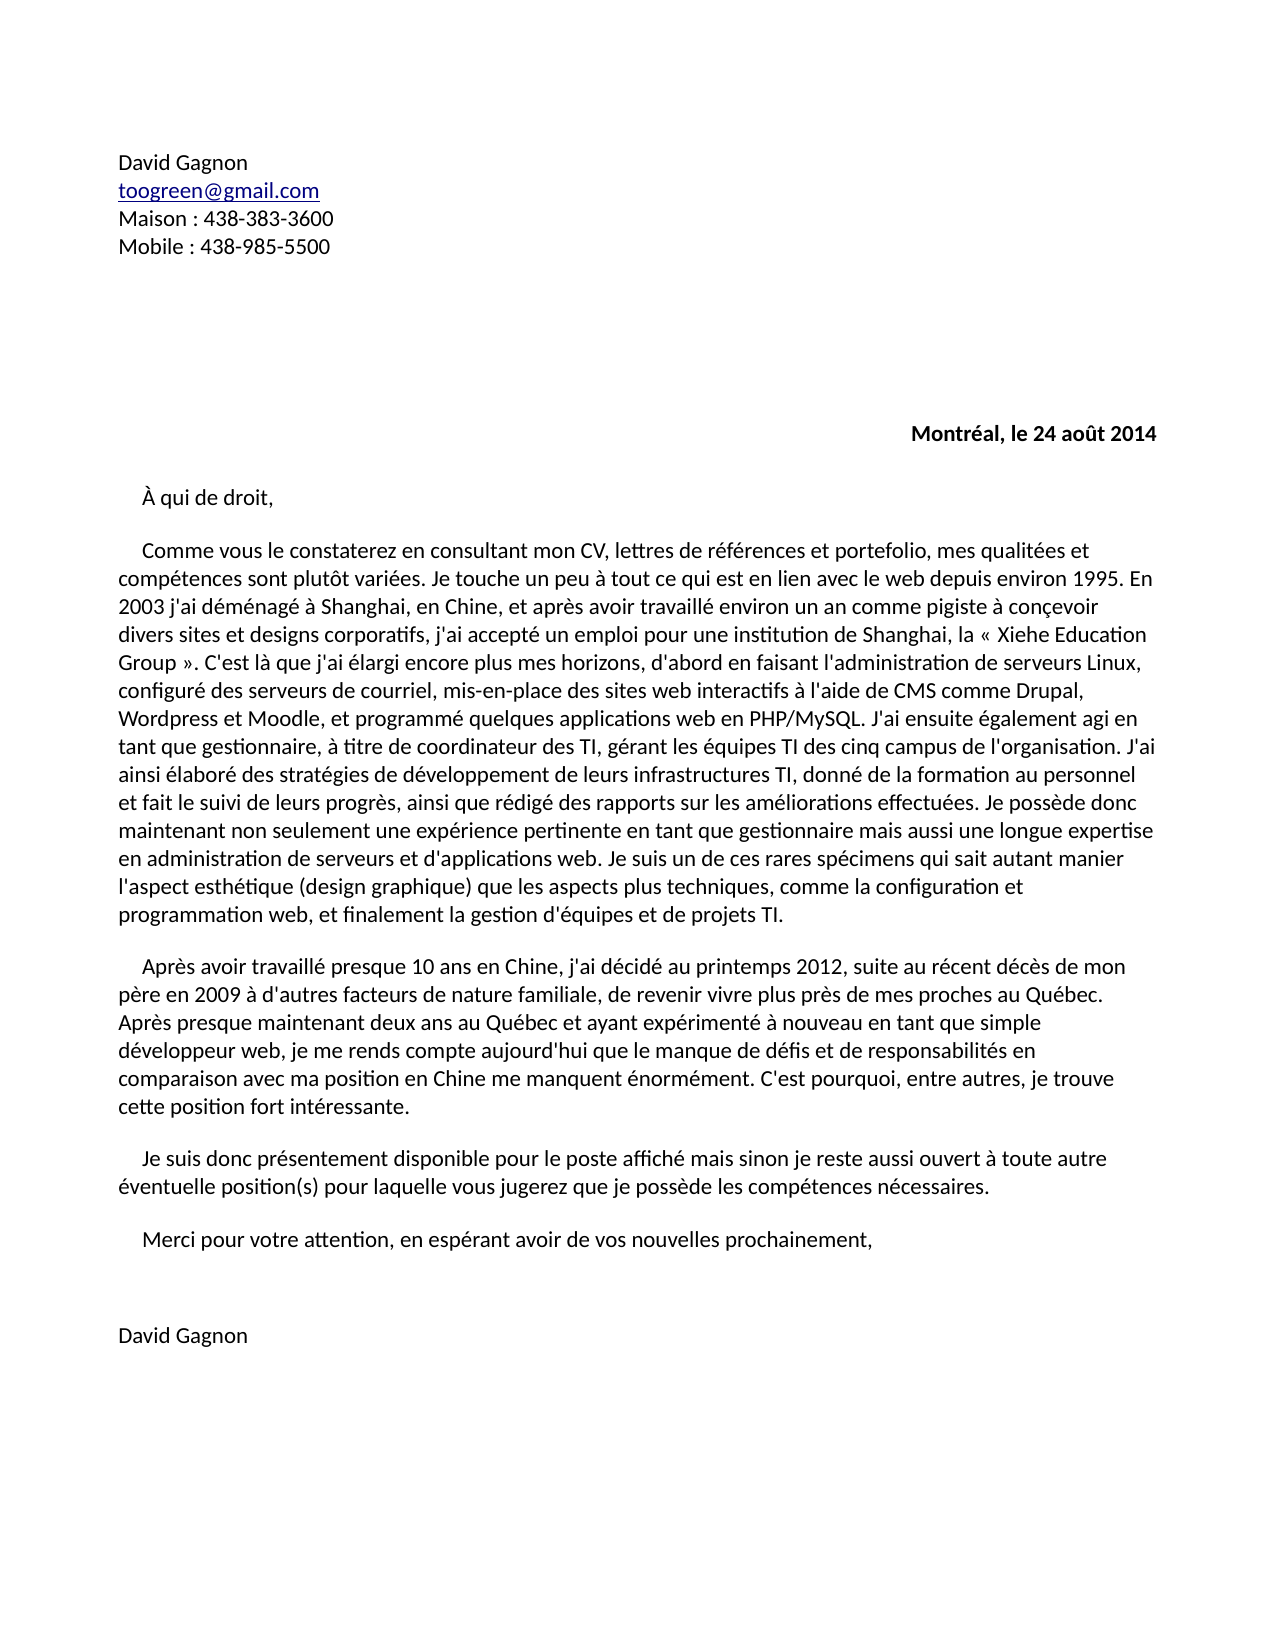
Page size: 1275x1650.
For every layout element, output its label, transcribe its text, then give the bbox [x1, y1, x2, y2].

text Comme vous le constaterez en consultant mon CV, lettres de références et portefolio, mes qualitées et compétences sont plutôt variées. Je touche un peu à tout ce qui est en lien avec le web depuis environ 1995. En 2003 j'ai déménagé à Shanghai, en Chine, et après avoir travaillé environ un an comme pigiste à conçevoir divers sites et designs corporatifs, j'ai accepté un emploi pour une institution de Shanghai, la « Xiehe Education Group ». C'est là que j'ai élargi encore plus mes horizons, d'abord en faisant l'administration de serveurs Linux, configuré des serveurs de courriel, mis-en-place des sites web interactifs à l'aide de CMS comme Drupal, Wordpress et Moodle, et programmé quelques applications web en PHP/MySQL. J'ai ensuite également agi en tant que gestionnaire, à titre de coordinateur des TI, gérant les équipes TI des cinq campus de l'organisation. J'ai ainsi élaboré des stratégies de développement de leurs infrastructures TI, donné de la formation au personnel et fait le suivi de leurs progrès, ainsi que rédigé des rapports sur les améliorations effectuées. Je possède donc maintenant non seulement une expérience pertinente en tant que gestionnaire mais aussi une longue expertise en administration de serveurs et d'applications web. Je suis un de ces rares spécimens qui sait autant manier l'aspect esthétique (design graphique) que les aspects plus techniques, comme la configuration et programmation web, et finalement la gestion d'équipes et de projets TI. [118, 536, 1157, 928]
text toogreen@gmail.com [118, 176, 1157, 204]
text Après avoir travaillé presque 10 ans en Chine, j'ai décidé au printemps 2012, suite au récent décès de mon père en 2009 à d'autres facteurs de nature familiale, de revenir vivre plus près de mes proches au Québec. Après presque maintenant deux ans au Québec et ayant expérimenté à nouveau en tant que simple développeur web, je me rends compte aujourd'hui que le manque de défis et de responsabilités en comparaison avec ma position en Chine me manquent énormément. C'est pourquoi, entre autres, je trouve cette position fort intéressante. [118, 952, 1157, 1120]
text David Gagnon [118, 148, 1157, 176]
text Mobile : 438-985-5500 [118, 232, 1157, 261]
text Je suis donc présentement disponible pour le poste affiché mais sinon je reste aussi ouvert à toute autre éventuelle position(s) pour laquelle vous jugerez que je possède les compétences nécessaires. [118, 1144, 1157, 1201]
text Merci pour votre attention, en espérant avoir de vos nouvelles prochainement, [118, 1225, 1157, 1253]
text À qui de droit, [118, 483, 1157, 512]
text David Gagnon [118, 1321, 1157, 1349]
text Maison : 438-383-3600 [118, 204, 1157, 232]
text Montréal, le 24 août 2014 [118, 419, 1157, 447]
